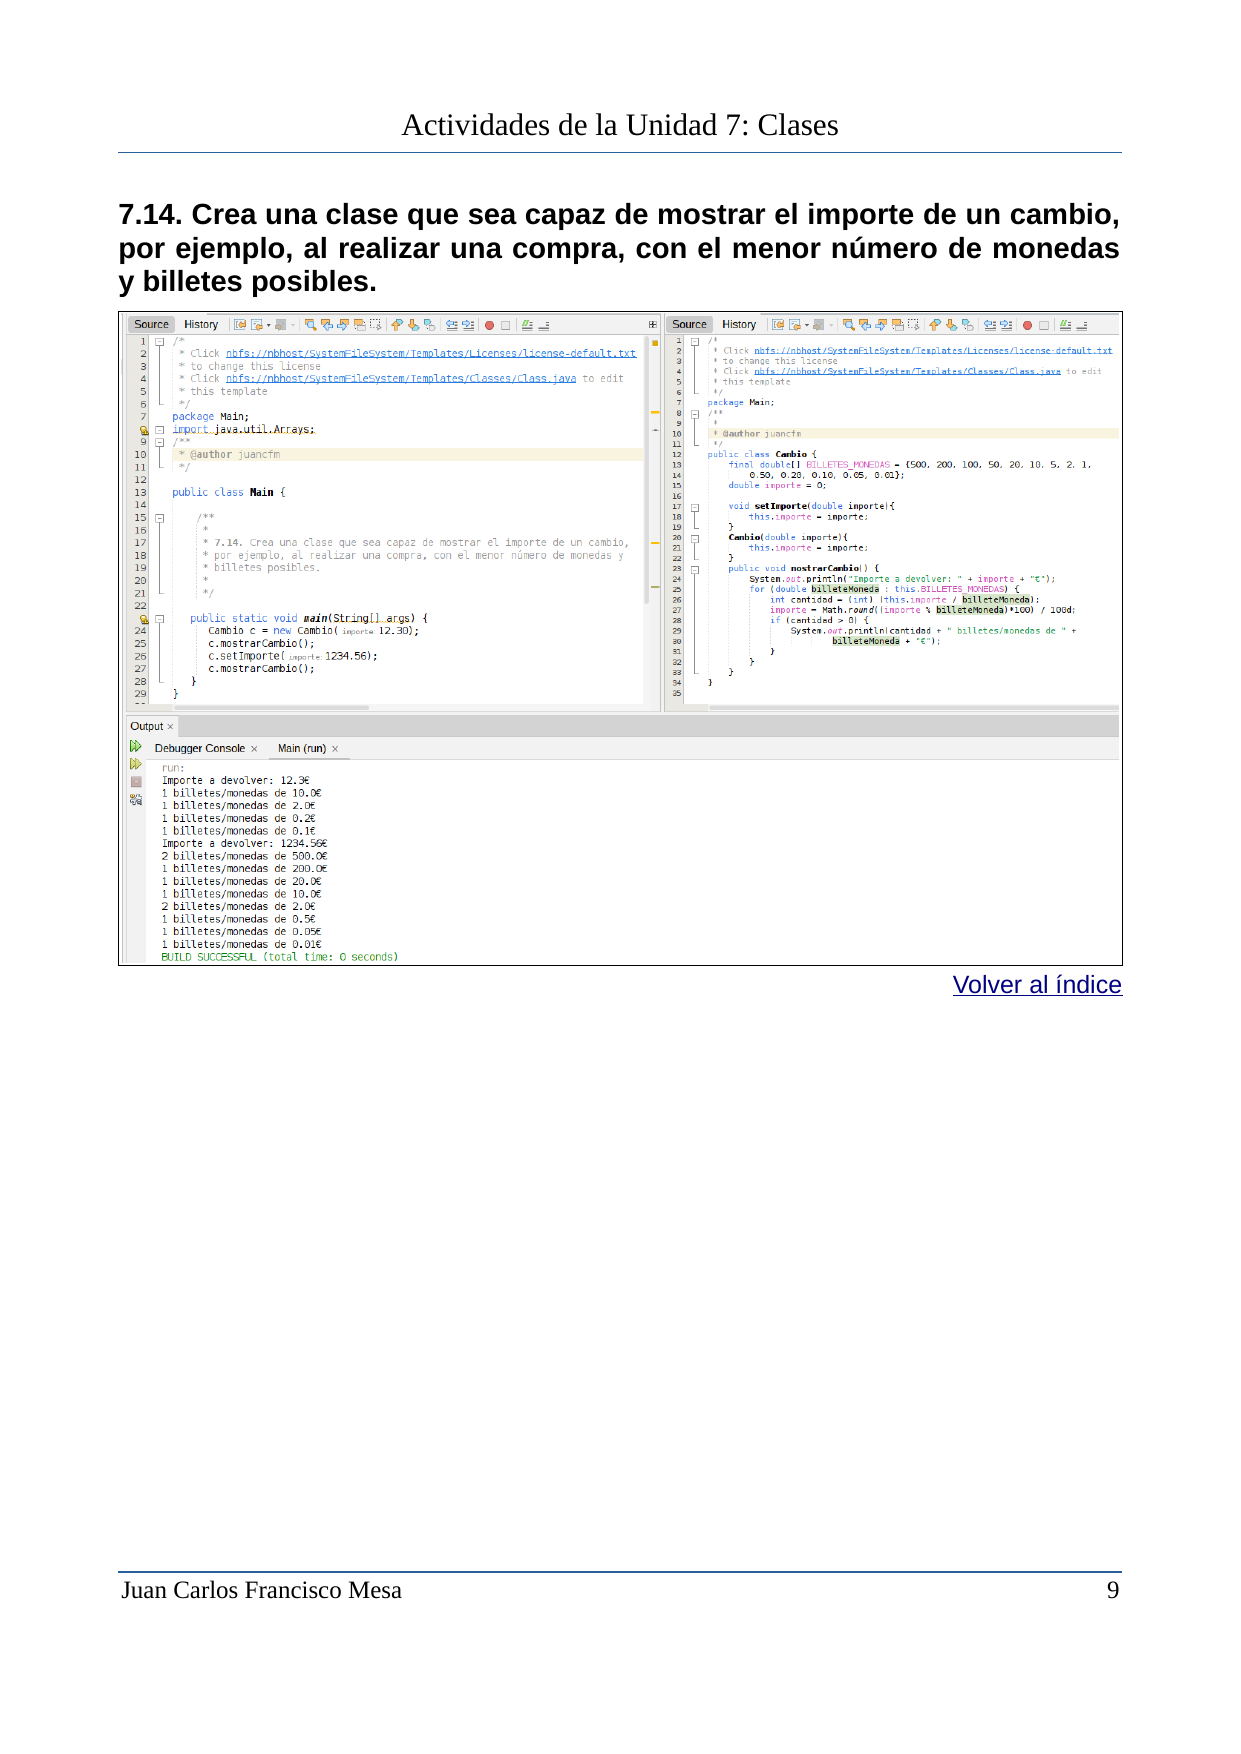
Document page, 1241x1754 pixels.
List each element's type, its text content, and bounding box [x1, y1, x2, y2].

subtitle 7.14. Crea una clase que sea capaz de mostrar el importe de un cambio, por ejemplo, al realizar una compra, con el menor número de monedas y billetes posibles. [118, 197, 1122, 298]
text Volver al índice [118, 966, 1122, 999]
text [119, 312, 1122, 965]
picture [121, 313, 1119, 963]
